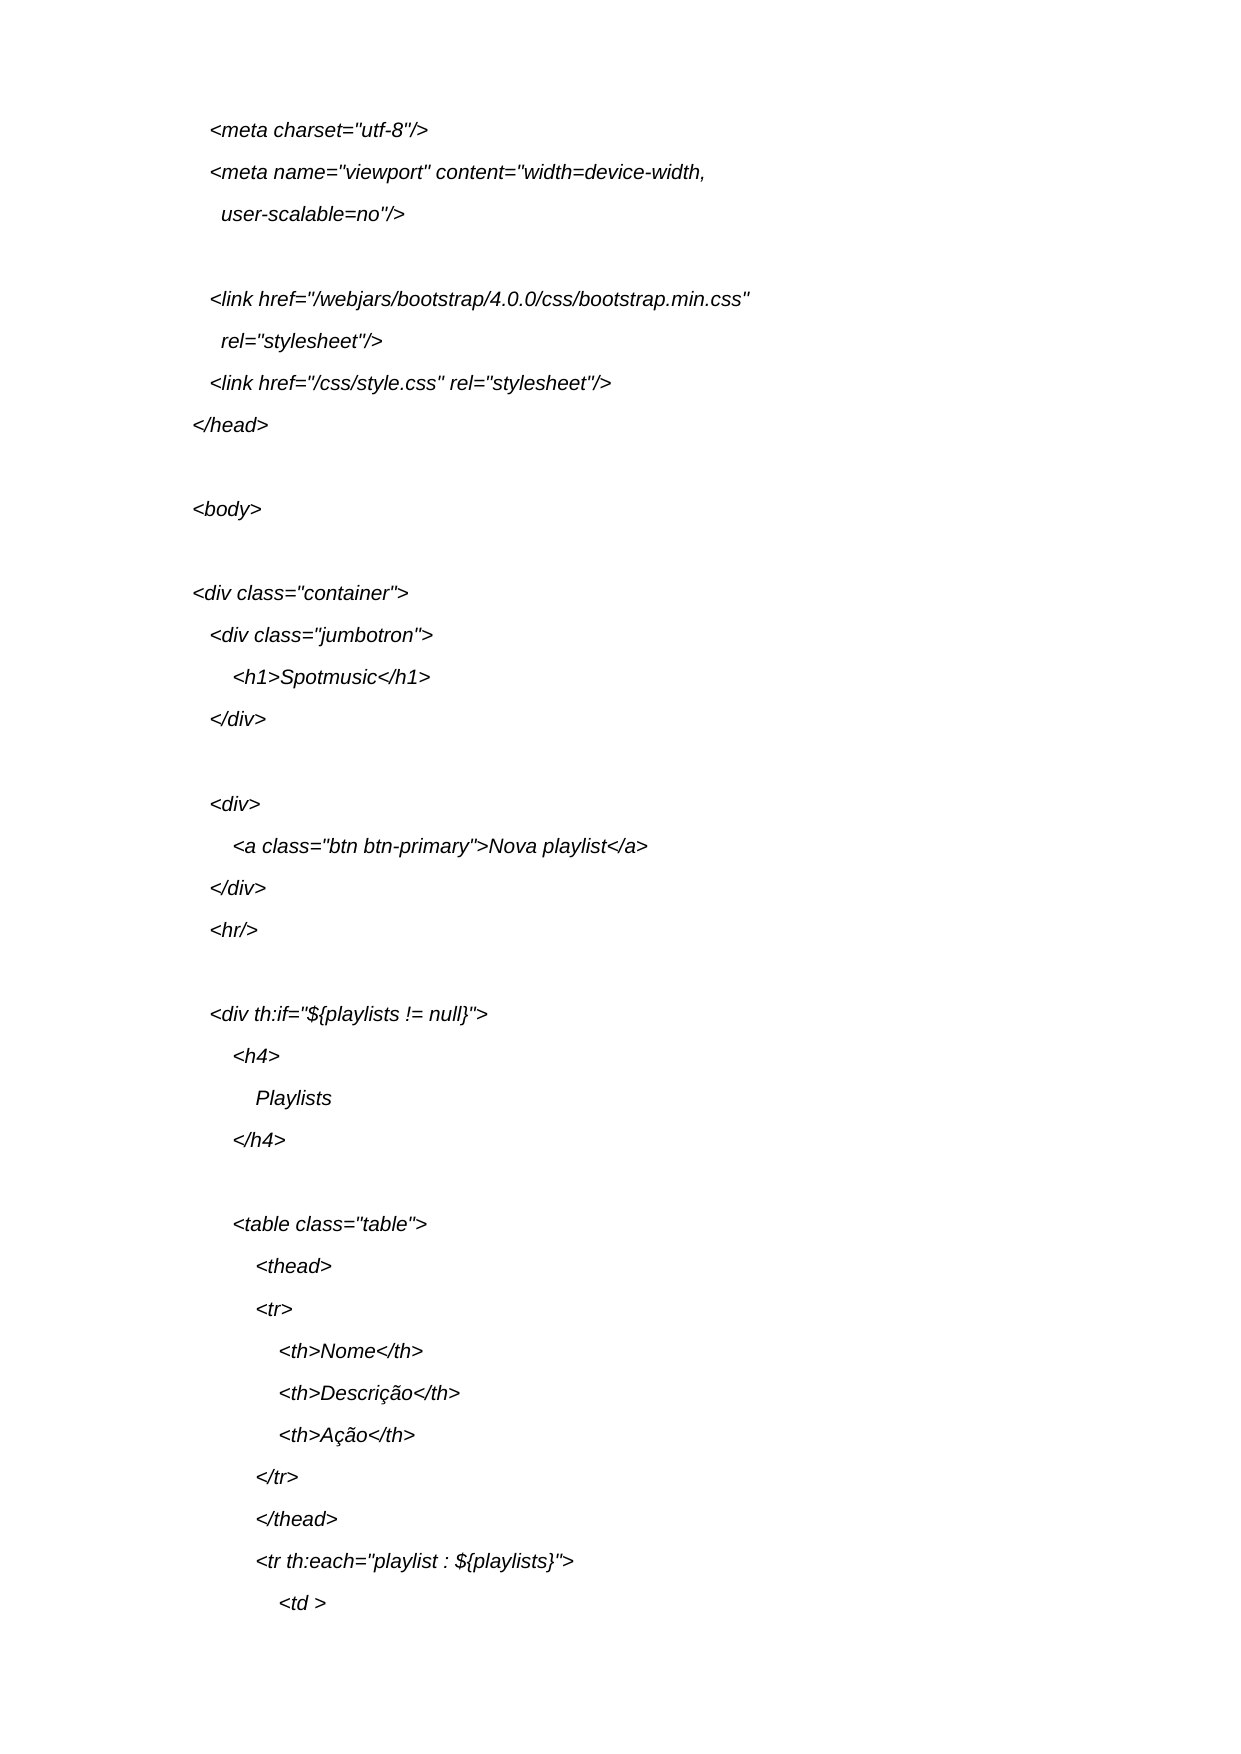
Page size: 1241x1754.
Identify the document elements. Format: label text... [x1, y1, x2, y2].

text <th>Nome</th> [192, 1338, 1122, 1362]
text <thead> [192, 1254, 1122, 1278]
text <tr> [192, 1296, 1122, 1320]
text <th>Ação</th> [192, 1423, 1122, 1447]
text user-scalable=no"/> [192, 202, 1122, 226]
text <td > [192, 1591, 1122, 1615]
text <link href="/webjars/bootstrap/4.0.0/css/bootstrap.min.css" [192, 286, 1122, 310]
text <a class="btn btn-primary">Nova playlist</a> [192, 833, 1122, 857]
text rel="stylesheet"/> [192, 328, 1122, 352]
text </head> [192, 413, 1122, 437]
text <meta charset="utf-8"/> [192, 118, 1122, 142]
text <div class="container"> [192, 581, 1122, 605]
text <div> [192, 791, 1122, 815]
text <h4> [192, 1044, 1122, 1068]
text <hr/> [192, 918, 1122, 942]
text <table class="table"> [192, 1212, 1122, 1236]
text Playlists [192, 1086, 1122, 1110]
text <h1>Spotmusic</h1> [192, 665, 1122, 689]
text <body> [192, 497, 1122, 521]
text </thead> [192, 1507, 1122, 1531]
text <th>Descrição</th> [192, 1381, 1122, 1404]
text </div> [192, 876, 1122, 899]
text <div class="jumbotron"> [192, 623, 1122, 647]
text <link href="/css/style.css" rel="stylesheet"/> [192, 371, 1122, 394]
text <div th:if="${playlists != null}"> [192, 1002, 1122, 1026]
text </h4> [192, 1128, 1122, 1152]
text <meta name="viewport" content="width=device-width, [192, 160, 1122, 184]
text </div> [192, 707, 1122, 731]
text </tr> [192, 1465, 1122, 1489]
text <tr th:each="playlist : ${playlists}"> [192, 1549, 1122, 1573]
